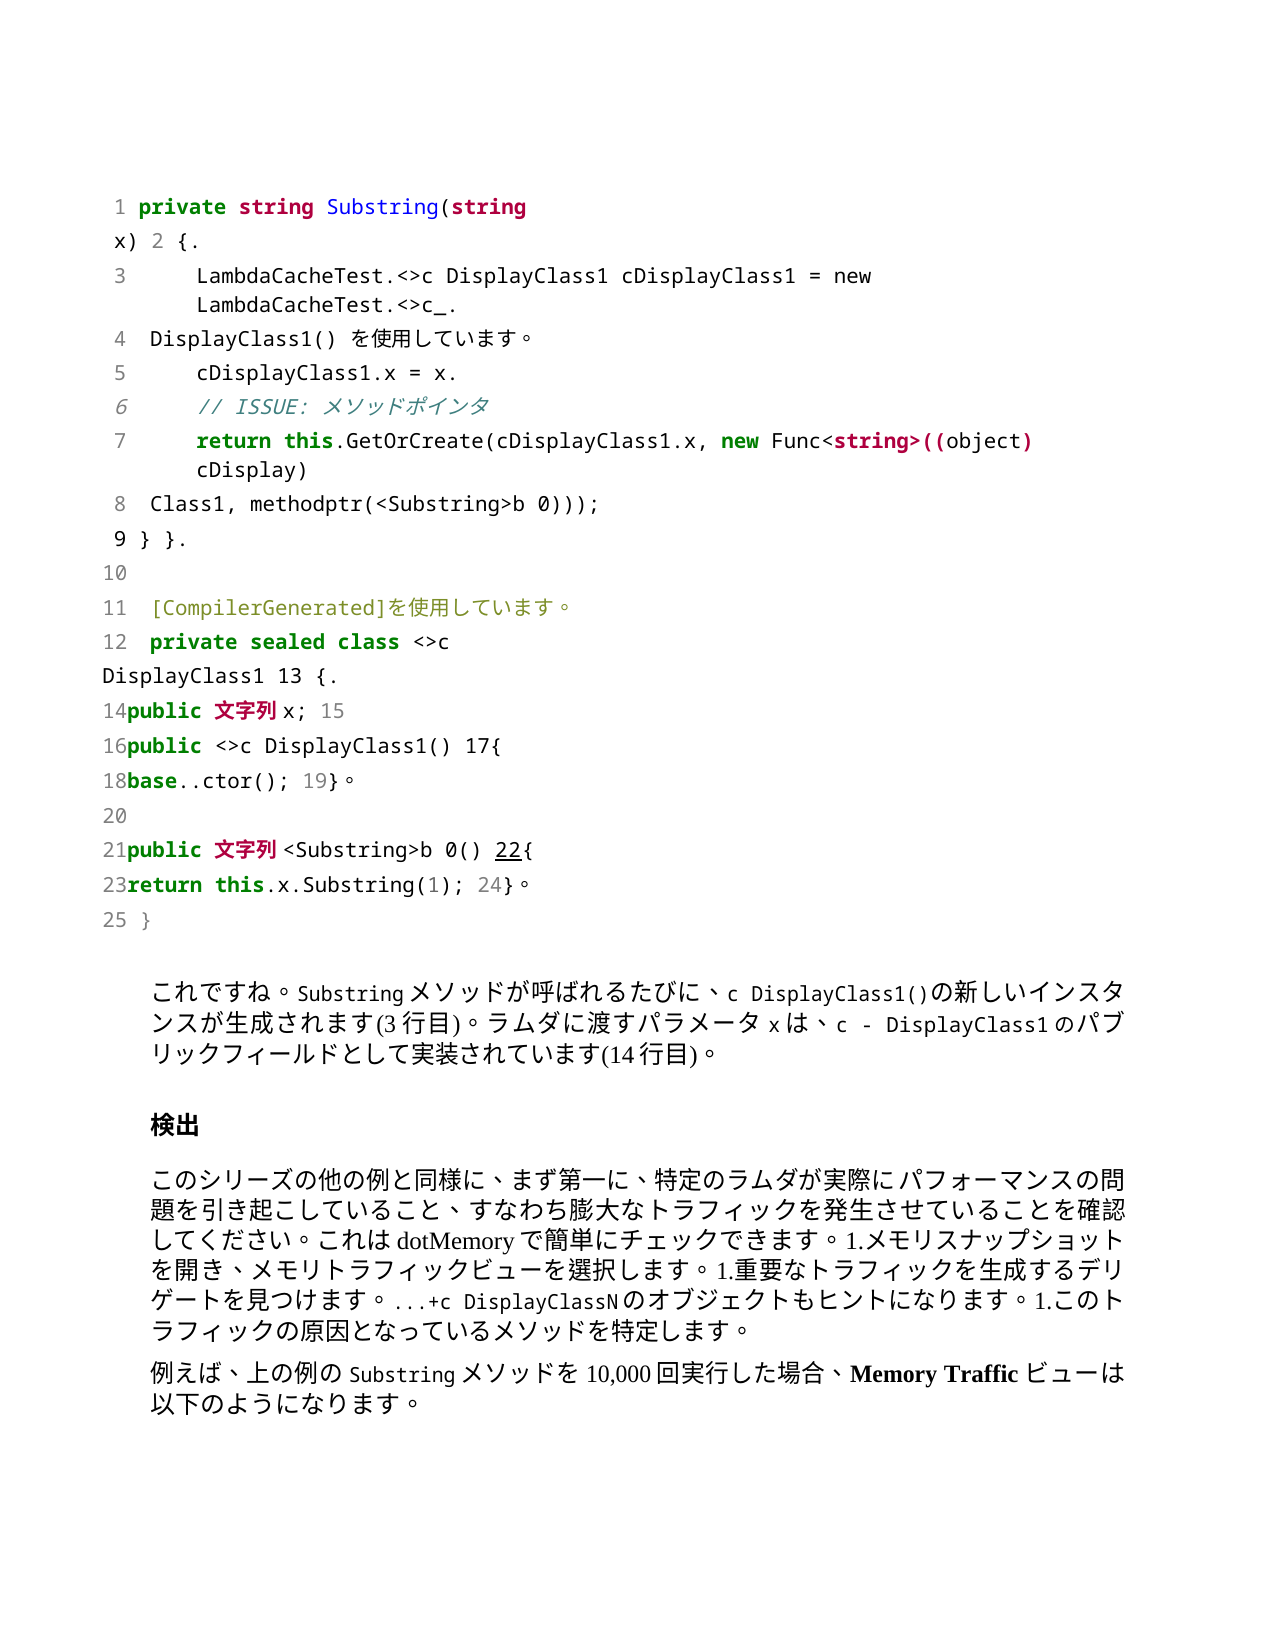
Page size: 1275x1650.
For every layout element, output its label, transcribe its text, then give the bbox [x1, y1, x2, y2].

text 1 private string Substring(string x) 2 {. [113, 192, 550, 255]
subtitle 検出 [150, 1107, 1137, 1142]
list // ISSUE: メソッドポインタ [113, 392, 1137, 421]
text 14public 文字列 x; 15 [102, 696, 381, 725]
list Class1, methodptr(<Substring>b 0))); 9 } }. [113, 489, 601, 552]
text これですね。Substringメソッドが呼ばれるたびに、c DisplayClass1()の新しいインスタンスが生成されます(3行目)。ラムダに渡すパラメータxは、c - DisplayClass1のパブリックフィールドとして実装されています(14行目)。 [150, 978, 1125, 1069]
text 例えば、上の例のSubstringメソッドを10,000回実行した場合、Memory Trafficビューは以下のようになります。 [150, 1359, 1125, 1419]
text 10 [102, 558, 1137, 587]
text 23return this.x.Substring(1); 24}。 [102, 870, 555, 898]
text このシリーズの他の例と同様に、まず第一に、特定のラムダが実際にパフォーマンスの問題を引き起こしていること、すなわち膨大なトラフィックを発生させていることを確認してください。これはdotMemoryで簡単にチェックできます。1.メモリスナップショットを開き、メモリトラフィックビューを選択します。1.重要なトラフィックを生成するデリゲートを見つけます。...+c DisplayClassNのオブジェクトもヒントになります。1.このトラフィックの原因となっているメソッドを特定します。 [150, 1166, 1126, 1346]
text 20 [102, 801, 1137, 829]
list [CompilerGenerated]を使用しています。 [102, 593, 1137, 621]
list DisplayClass1() を使用しています。 [113, 324, 1137, 352]
text 18base..ctor(); 19}。 [102, 766, 393, 794]
list cDisplayClass1.x = x. [113, 358, 1137, 387]
list return this.GetOrCreate(cDisplayClass1.x, new Func<string>((object) cDisplay) [113, 426, 1137, 483]
list LambdaCacheTest.<>c DisplayClass1 cDisplayClass1 = new LambdaCacheTest.<>c_. [113, 261, 1137, 318]
text 25 } [102, 905, 1137, 933]
text 16public <>c DisplayClass1() 17{ [102, 731, 508, 760]
text 21public 文字列 <Substring>b 0() 22{ [102, 835, 550, 863]
list private sealed class <>c DisplayClass1 13 {. [102, 627, 601, 690]
